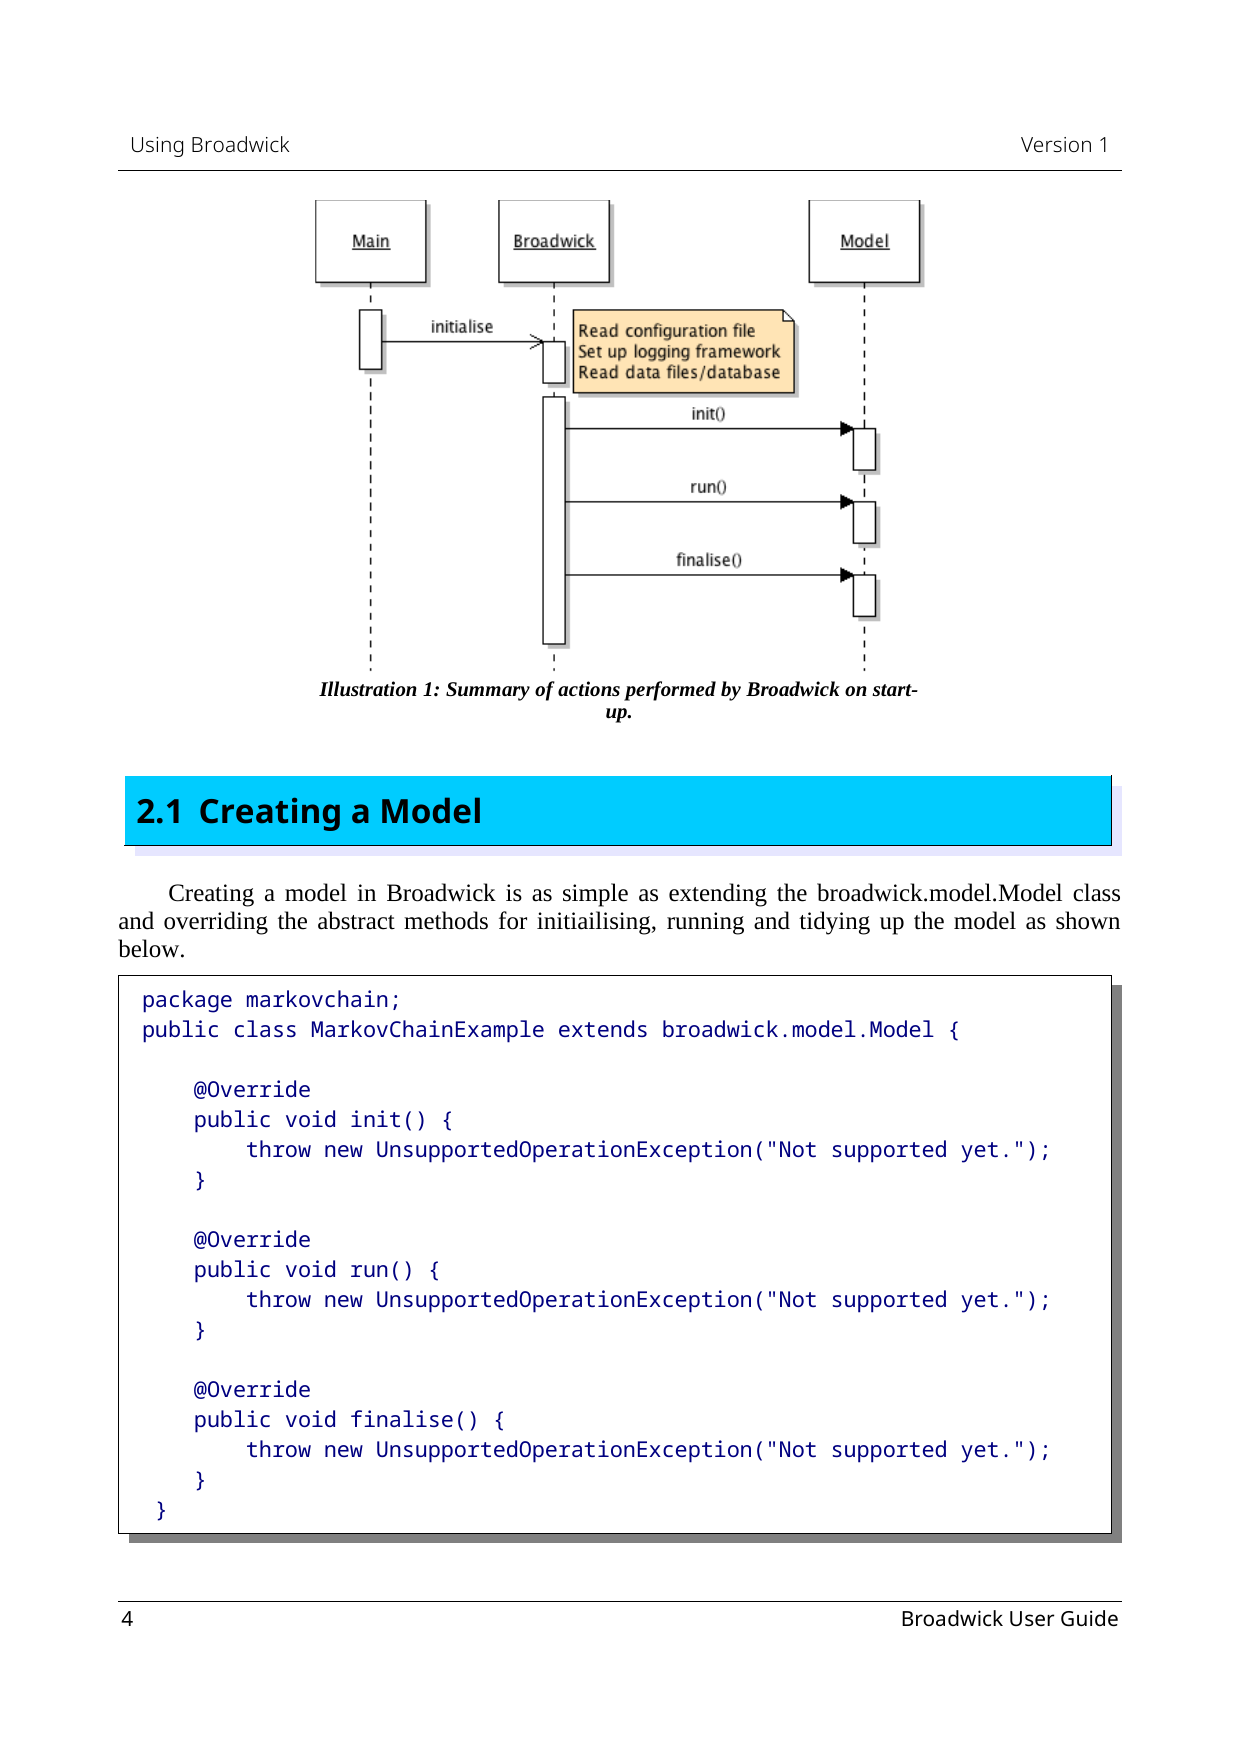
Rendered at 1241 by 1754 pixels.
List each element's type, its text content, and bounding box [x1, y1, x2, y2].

text Creating a model in Broadwick is as simple as extending the broadwick.model.Model class and overriding the abstract methods for initiailising, running and tidying up the model as shown below. [118, 879, 1122, 963]
picture [315, 200, 926, 678]
text package markovchain; [119, 976, 1111, 1005]
text public void init() { [119, 1095, 1111, 1125]
text throw new UnsupportedOperationException("Not supported yet."); [119, 1125, 1111, 1155]
text } [119, 1305, 1111, 1344]
subtitle Creating a Model [125, 776, 1111, 845]
text throw new UnsupportedOperationException("Not supported yet."); [119, 1425, 1111, 1455]
text public void run() { [119, 1245, 1111, 1275]
text @Override [119, 1365, 1111, 1395]
text @Override [119, 1215, 1111, 1245]
text } [119, 1455, 1111, 1485]
text Illustration 1: Summary of actions performed by Broadwick on start-up. [315, 678, 925, 723]
text public class MarkovChainExample extends broadwick.model.Model { [119, 1005, 1111, 1044]
text throw new UnsupportedOperationException("Not supported yet."); [119, 1275, 1111, 1305]
text } [119, 1485, 1111, 1533]
text public void finalise() { [119, 1395, 1111, 1425]
text } [119, 1155, 1111, 1194]
text @Override [119, 1065, 1111, 1095]
